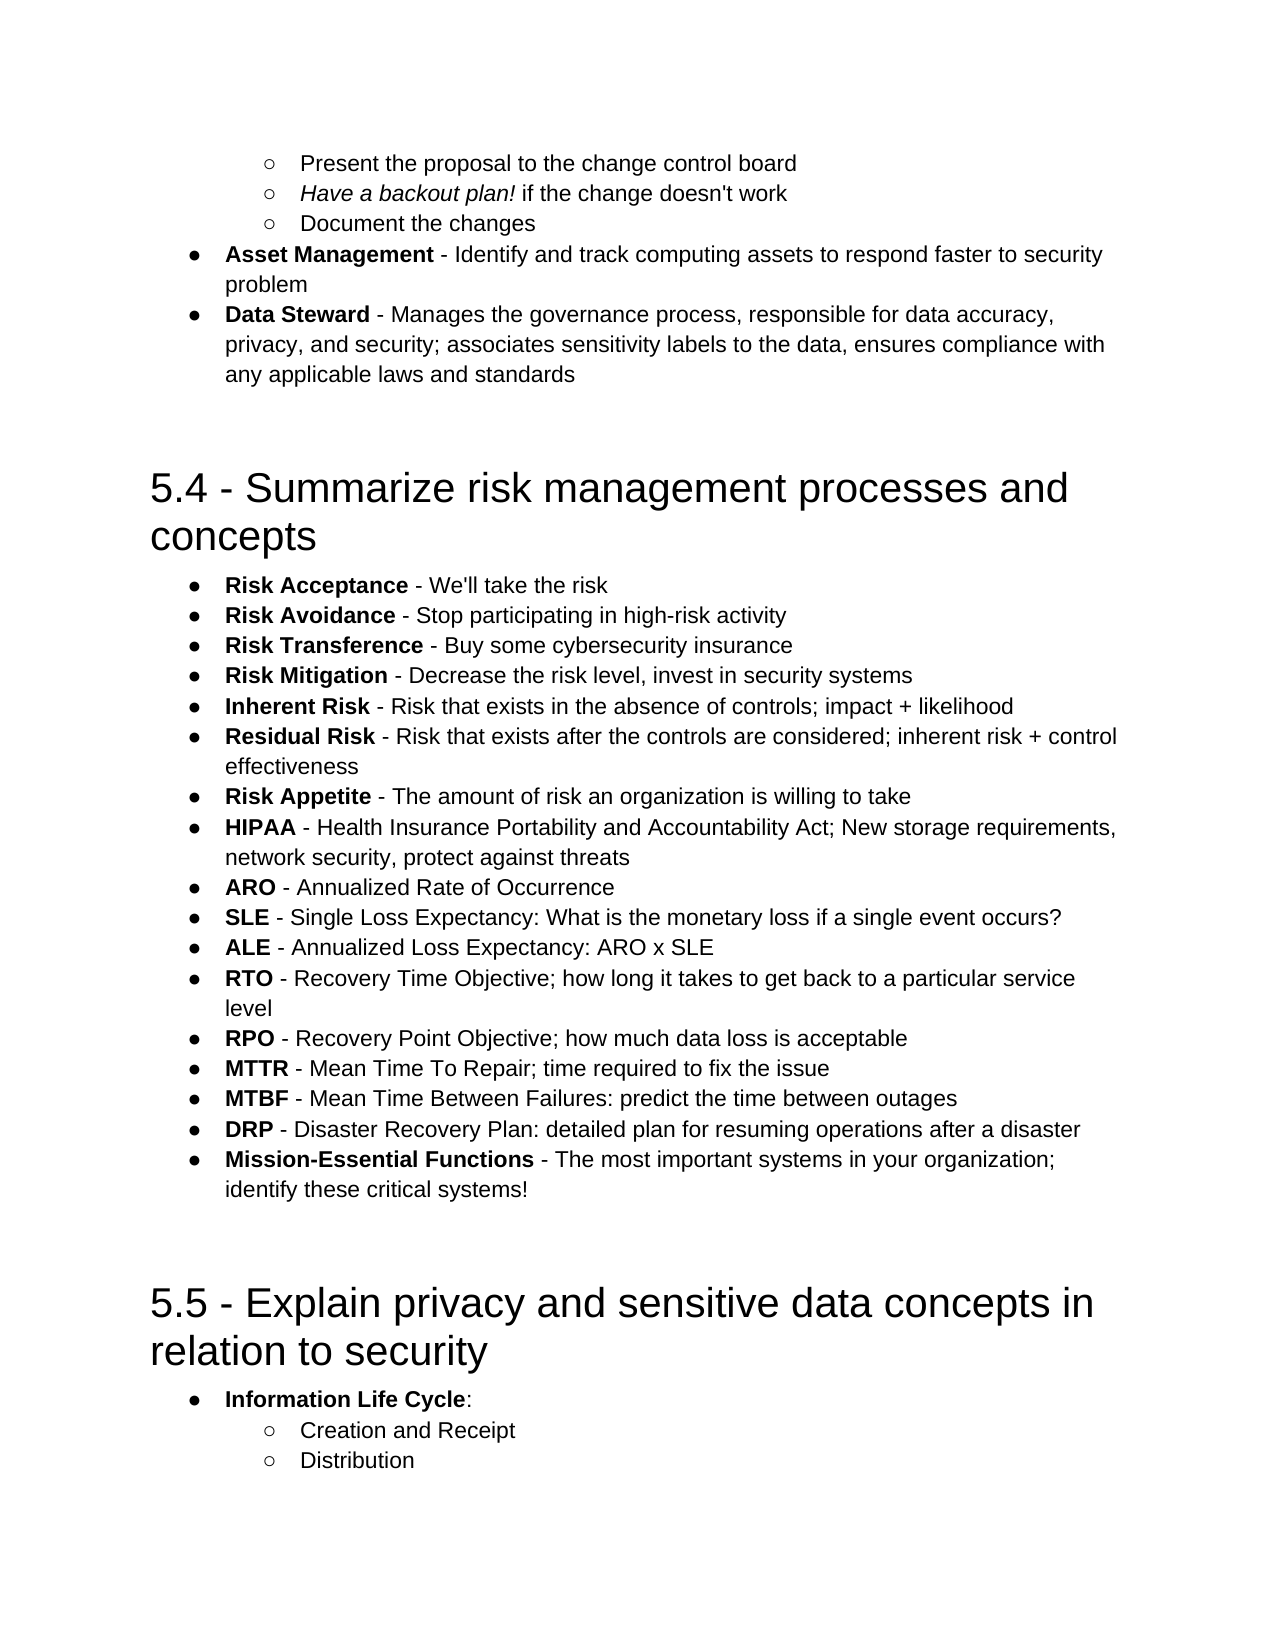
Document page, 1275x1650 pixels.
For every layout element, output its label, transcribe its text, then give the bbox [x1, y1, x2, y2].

list Inherent Risk - Risk that exists in the absence of controls; impact + likelihood [187, 693, 1125, 719]
list Have a backout plan! if the change doesn't work [262, 180, 1125, 207]
list Risk Acceptance - We'll take the risk [187, 572, 1125, 598]
list Risk Mitigation - Decrease the risk level, invest in security systems [187, 662, 1125, 689]
list Risk Appetite - The amount of risk an organization is willing to take [187, 783, 1125, 810]
list Document the changes [262, 210, 1125, 237]
subtitle 5.4 - Summarize risk management processes and concepts [150, 463, 1125, 559]
subtitle 5.5 - Explain privacy and sensitive data concepts in relation to security [150, 1278, 1125, 1374]
list Data Steward - Manages the governance process, responsible for data accuracy, privacy, and security; associates sensitivity labels to the data, ensures compliance with any applicable laws and standards [187, 301, 1125, 388]
list SLE - Single Loss Expectancy: What is the monetary loss if a single event occurs? [187, 904, 1125, 931]
list RTO - Recovery Time Objective; how long it takes to get back to a particular service level [187, 964, 1125, 1021]
list ALE - Annualized Loss Expectancy: ARO x SLE [187, 934, 1125, 961]
list Residual Risk - Risk that exists after the controls are considered; inherent risk + control effectiveness [187, 723, 1125, 779]
list DRP - Disaster Recovery Plan: detailed plan for resuming operations after a disaster [187, 1116, 1125, 1142]
list Mission-Essential Functions - The most important systems in your organization; identify these critical systems! [187, 1146, 1125, 1202]
list Risk Transference - Buy some cybersecurity insurance [187, 632, 1125, 659]
list Present the proposal to the change control board [262, 150, 1125, 176]
list Risk Avoidance - Stop participating in high-risk activity [187, 602, 1125, 628]
list Distribution [262, 1447, 1125, 1473]
list Asset Management - Identify and track computing assets to respond faster to security problem [187, 241, 1125, 297]
list Creation and Receipt [262, 1417, 1125, 1443]
list RPO - Recovery Point Objective; how much data loss is acceptable [187, 1025, 1125, 1051]
list HIPAA - Health Insurance Portability and Accountability Act; New storage requirements, network security, protect against threats [187, 813, 1125, 870]
list MTBF - Mean Time Between Failures: predict the time between outages [187, 1085, 1125, 1112]
list Information Life Cycle: [187, 1386, 1125, 1413]
list MTTR - Mean Time To Repair; time required to fix the issue [187, 1055, 1125, 1082]
list ARO - Annualized Rate of Occurrence [187, 874, 1125, 900]
